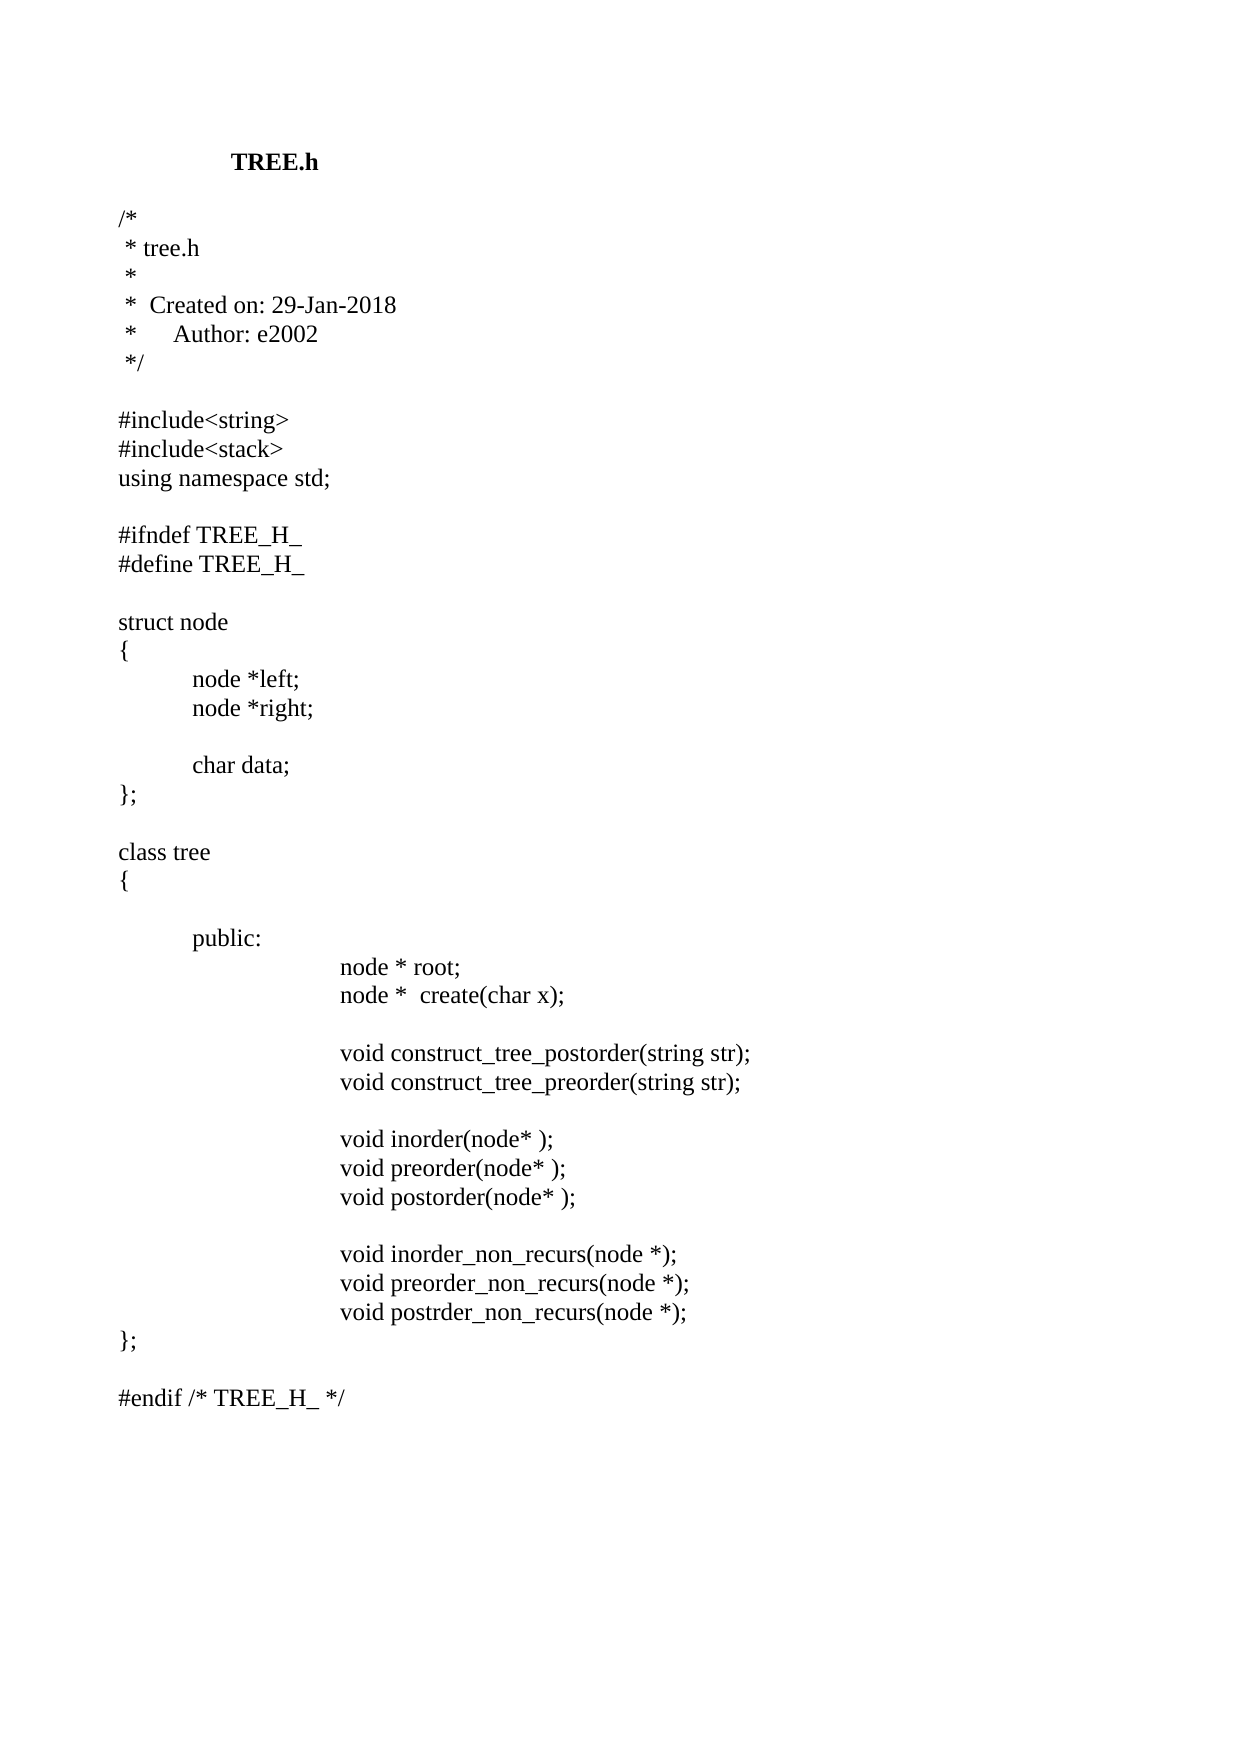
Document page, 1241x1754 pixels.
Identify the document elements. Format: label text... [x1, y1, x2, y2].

text node * root; [118, 952, 1122, 981]
text * [118, 262, 1122, 291]
text * Created on: 29-Jan-2018 [118, 291, 1122, 319]
text * tree.h [118, 233, 1122, 262]
text void postrder_non_recurs(node *); [118, 1297, 1122, 1326]
text void construct_tree_postorder(string str); [118, 1038, 1122, 1067]
text void inorder_non_recurs(node *); [118, 1239, 1122, 1268]
text struct node [118, 607, 1122, 636]
text node * create(char x); [118, 981, 1122, 1009]
text void inorder(node* ); [118, 1124, 1122, 1153]
text node *right; [118, 693, 1122, 722]
text #ifndef TREE_H_ [118, 521, 1122, 549]
text * Author: e2002 [118, 319, 1122, 348]
text { [118, 866, 1122, 894]
text node *left; [118, 664, 1122, 693]
text using namespace std; [118, 463, 1122, 492]
text void preorder(node* ); [118, 1153, 1122, 1182]
text TREE.h [118, 147, 1122, 176]
text #endif /* TREE_H_ */ [118, 1383, 1122, 1412]
text /* [118, 204, 1122, 233]
text void postorder(node* ); [118, 1182, 1122, 1211]
text void preorder_non_recurs(node *); [118, 1268, 1122, 1297]
text }; [118, 779, 1122, 808]
text #include<string> [118, 406, 1122, 434]
text char data; [118, 751, 1122, 779]
text void construct_tree_preorder(string str); [118, 1067, 1122, 1096]
text { [118, 636, 1122, 664]
text #define TREE_H_ [118, 549, 1122, 578]
text public: [118, 923, 1122, 952]
text #include<stack> [118, 434, 1122, 463]
text */ [118, 348, 1122, 377]
text }; [118, 1326, 1122, 1354]
text class tree [118, 837, 1122, 866]
